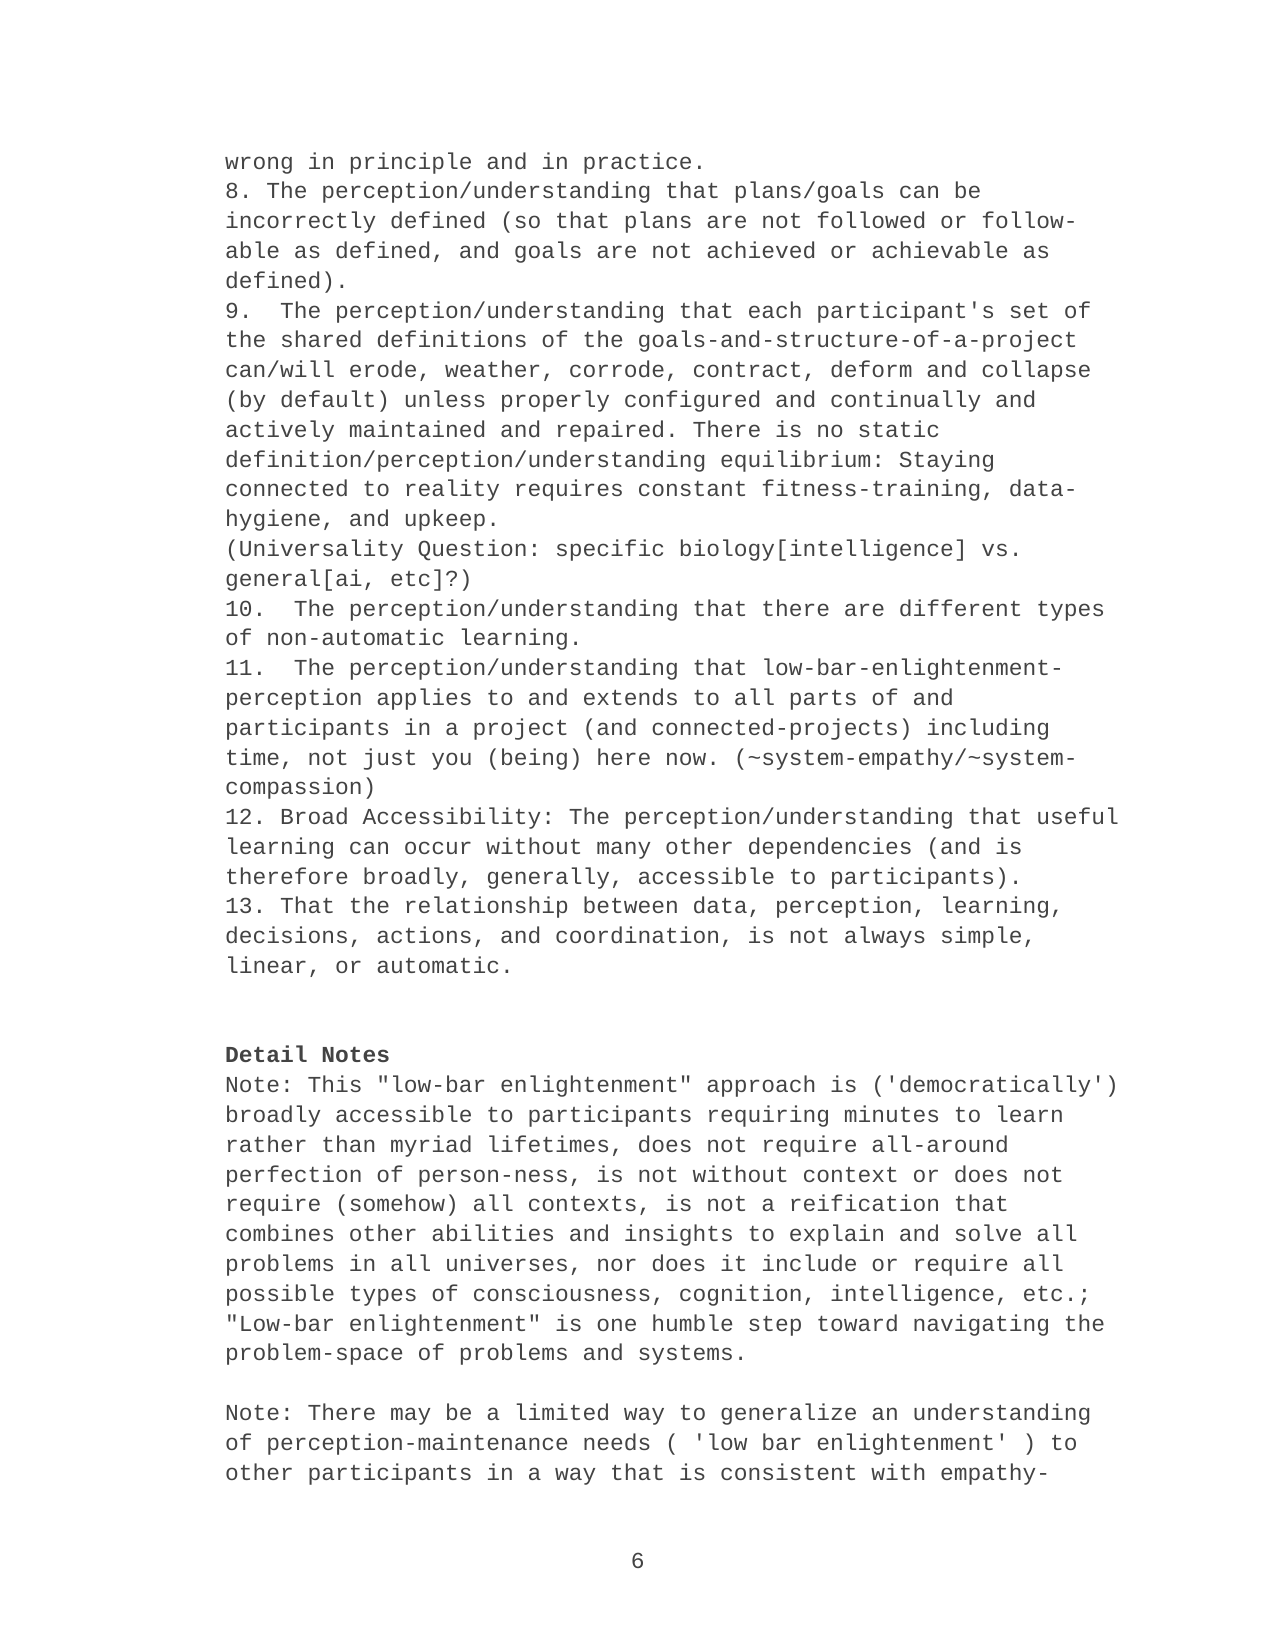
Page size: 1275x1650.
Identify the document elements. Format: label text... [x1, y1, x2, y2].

text 13. That the relationship between data, perception, learning, decisions, actions, and coordination, is not always simple, linear, or automatic. [225, 895, 1125, 980]
text Note: There may be a limited way to generalize an understanding of perception-maintenance needs ( 'low bar enlightenment' ) to other participants in a way that is consistent with empathy- [225, 1401, 1125, 1487]
text Detail Notes [225, 1044, 1125, 1070]
text wrong in principle and in practice. [225, 150, 1125, 176]
text 12. Broad Accessibility: The perception/understanding that useful learning can occur without many other dependencies (and is therefore broadly, generally, accessible to participants). [225, 805, 1125, 891]
text Note: This "low-bar enlightenment" approach is ('democratically') broadly accessible to participants requiring minutes to learn rather than myriad lifetimes, does not require all-around perfection of person-ness, is not without context or does not require (somehow) all contexts, is not a reification that combines other abilities and insights to explain and solve all problems in all universes, nor does it include or require all possible types of consciousness, cognition, intelligence, etc.; "Low-bar enlightenment" is one humble step toward navigating the problem-space of problems and systems. [225, 1073, 1125, 1368]
text 10. The perception/understanding that there are different types of non-automatic learning. [225, 597, 1125, 653]
text (Universality Question: specific biology[intelligence] vs. general[ai, etc]?) [225, 537, 1125, 593]
text 9. The perception/understanding that each participant's set of the shared definitions of the goals-and-structure-of-a-project can/will erode, weather, corrode, contract, deform and collapse (by default) unless properly configured and continually and actively maintained and repaired. There is no static definition/perception/understanding equilibrium: Staying connected to reality requires constant fitness-training, data-hygiene, and upkeep. [225, 299, 1125, 533]
text 8. The perception/understanding that plans/goals can be incorrectly defined (so that plans are not followed or follow-able as defined, and goals are not achieved or achievable as defined). [225, 180, 1125, 295]
text 11. The perception/understanding that low-bar-enlightenment-perception applies to and extends to all parts of and participants in a project (and connected-projects) including time, not just you (being) here now. (~system-empathy/~system-compassion) [225, 656, 1125, 802]
